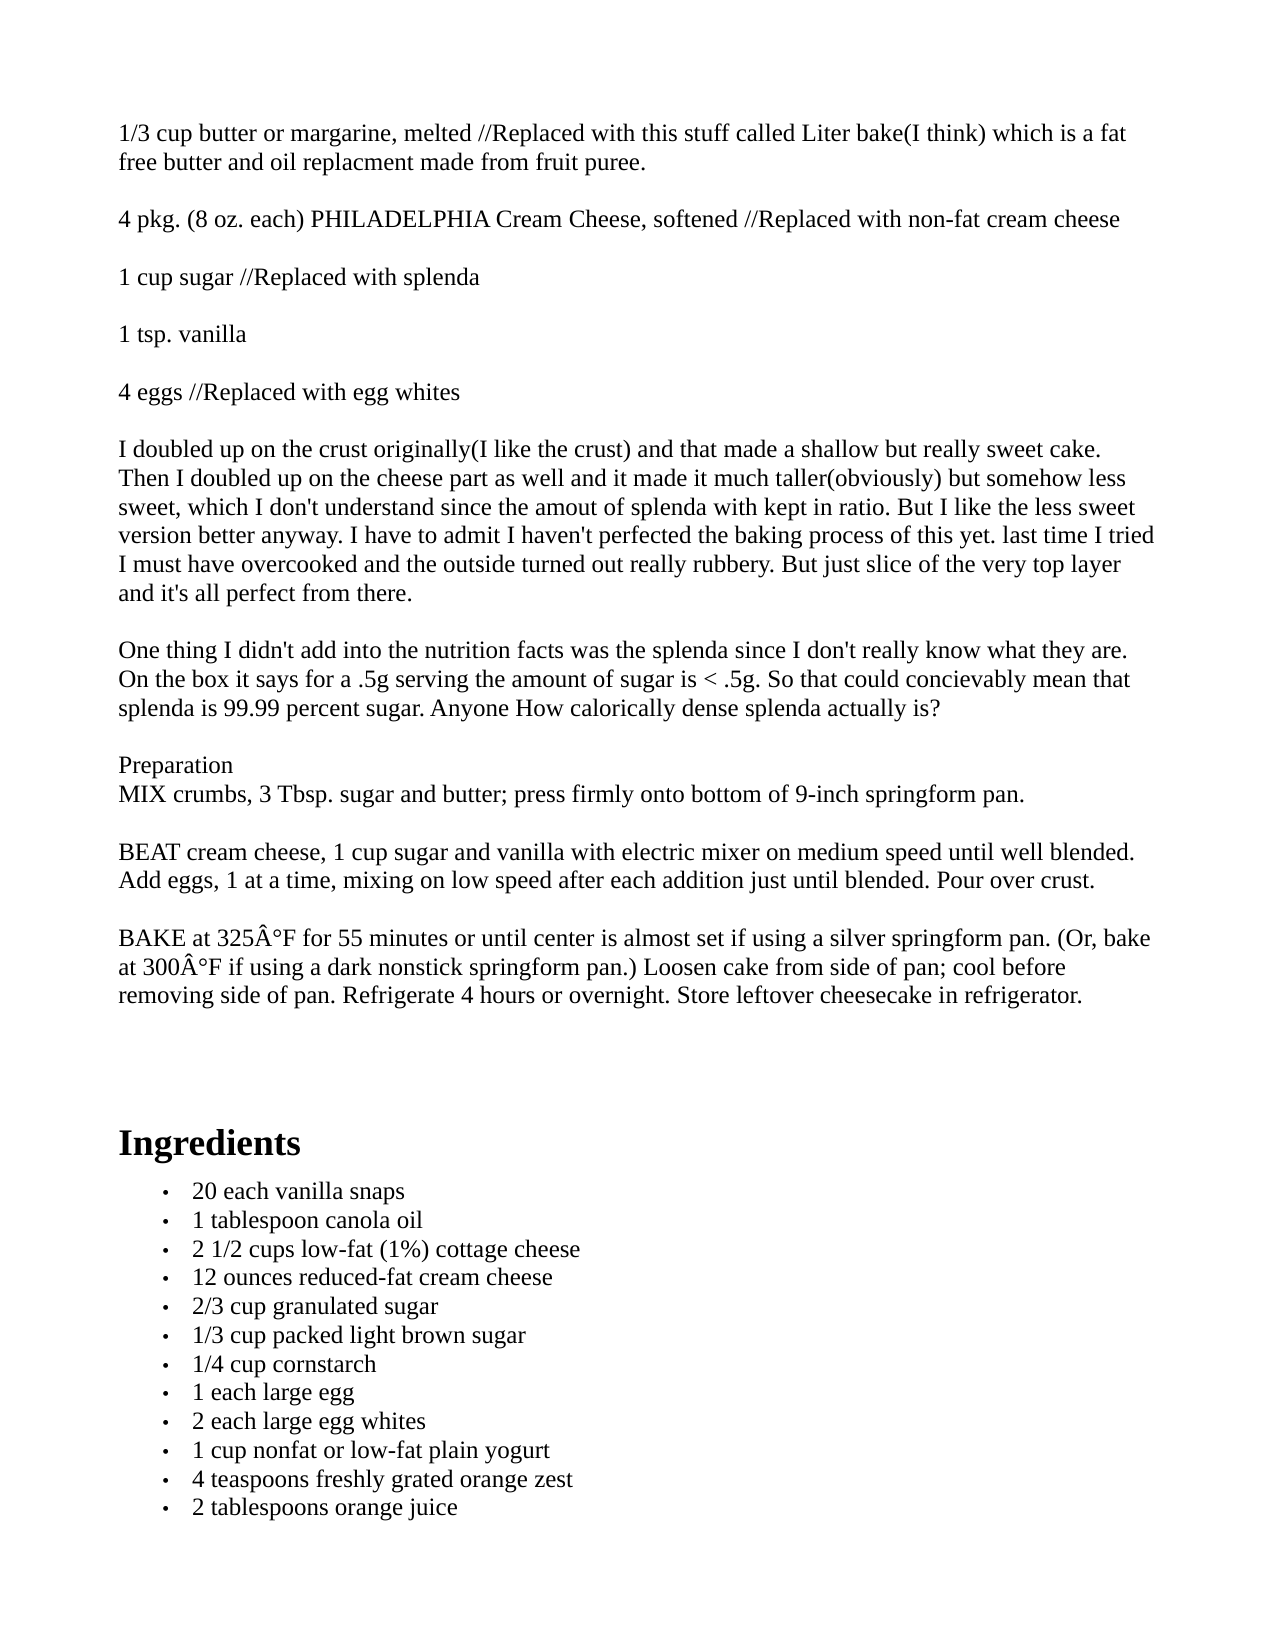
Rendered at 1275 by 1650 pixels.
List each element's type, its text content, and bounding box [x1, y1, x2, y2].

list 2 1/2 cups low-fat (1%) cottage cheese [162, 1234, 1157, 1262]
list 12 ounces reduced-fat cream cheese [162, 1262, 1157, 1291]
list 1 each large egg [162, 1377, 1157, 1406]
list 1 tablespoon canola oil [162, 1205, 1157, 1234]
list 1/4 cup cornstarch [162, 1349, 1157, 1377]
text 1/3 cup butter or margarine, melted //Replaced with this stuff called Liter bake(I think) which is a fat free butter and oil replacment made from fruit puree. 4 pkg. (8 oz. each) PHILADELPHIA Cream Cheese, softened //Replaced with non-fat cream cheese 1 cup sugar //Replaced with splenda 1 tsp. vanilla 4 eggs //Replaced with egg whites I doubled up on the crust originally(I like the crust) and that made a shallow but really sweet cake. Then I doubled up on the cheese part as well and it made it much taller(obviously) but somehow less sweet, which I don't understand since the amout of splenda with kept in ratio. But I like the less sweet version better anyway. I have to admit I haven't perfected the baking process of this yet. last time I tried I must have overcooked and the outside turned out really rubbery. But just slice of the very top layer and it's all perfect from there. One thing I didn't add into the nutrition facts was the splenda since I don't really know what they are. On the box it says for a .5g serving the amount of sugar is < .5g. So that could concievably mean that splenda is 99.99 percent sugar. Anyone How calorically dense splenda actually is? Preparation MIX crumbs, 3 Tbsp. sugar and butter; press firmly onto bottom of 9-inch springform pan. BEAT cream cheese, 1 cup sugar and vanilla with electric mixer on medium speed until well blended. Add eggs, 1 at a time, mixing on low speed after each addition just until blended. Pour over crust. BAKE at 325Â°F for 55 minutes or until center is almost set if using a silver springform pan. (Or, bake at 300Â°F if using a dark nonstick springform pan.) Loosen cake from side of pan; cool before removing side of pan. Refrigerate 4 hours or overnight. Store leftover cheesecake in refrigerator. [118, 118, 1157, 1009]
list 4 teaspoons freshly grated orange zest [162, 1464, 1157, 1492]
subtitle Ingredients [118, 1121, 1157, 1164]
list 2 tablespoons orange juice [162, 1492, 1157, 1521]
list 20 each vanilla snaps [162, 1176, 1157, 1205]
list 1/3 cup packed light brown sugar [162, 1320, 1157, 1349]
list 2 each large egg whites [162, 1406, 1157, 1435]
list 2/3 cup granulated sugar [162, 1291, 1157, 1320]
list 1 cup nonfat or low-fat plain yogurt [162, 1435, 1157, 1464]
